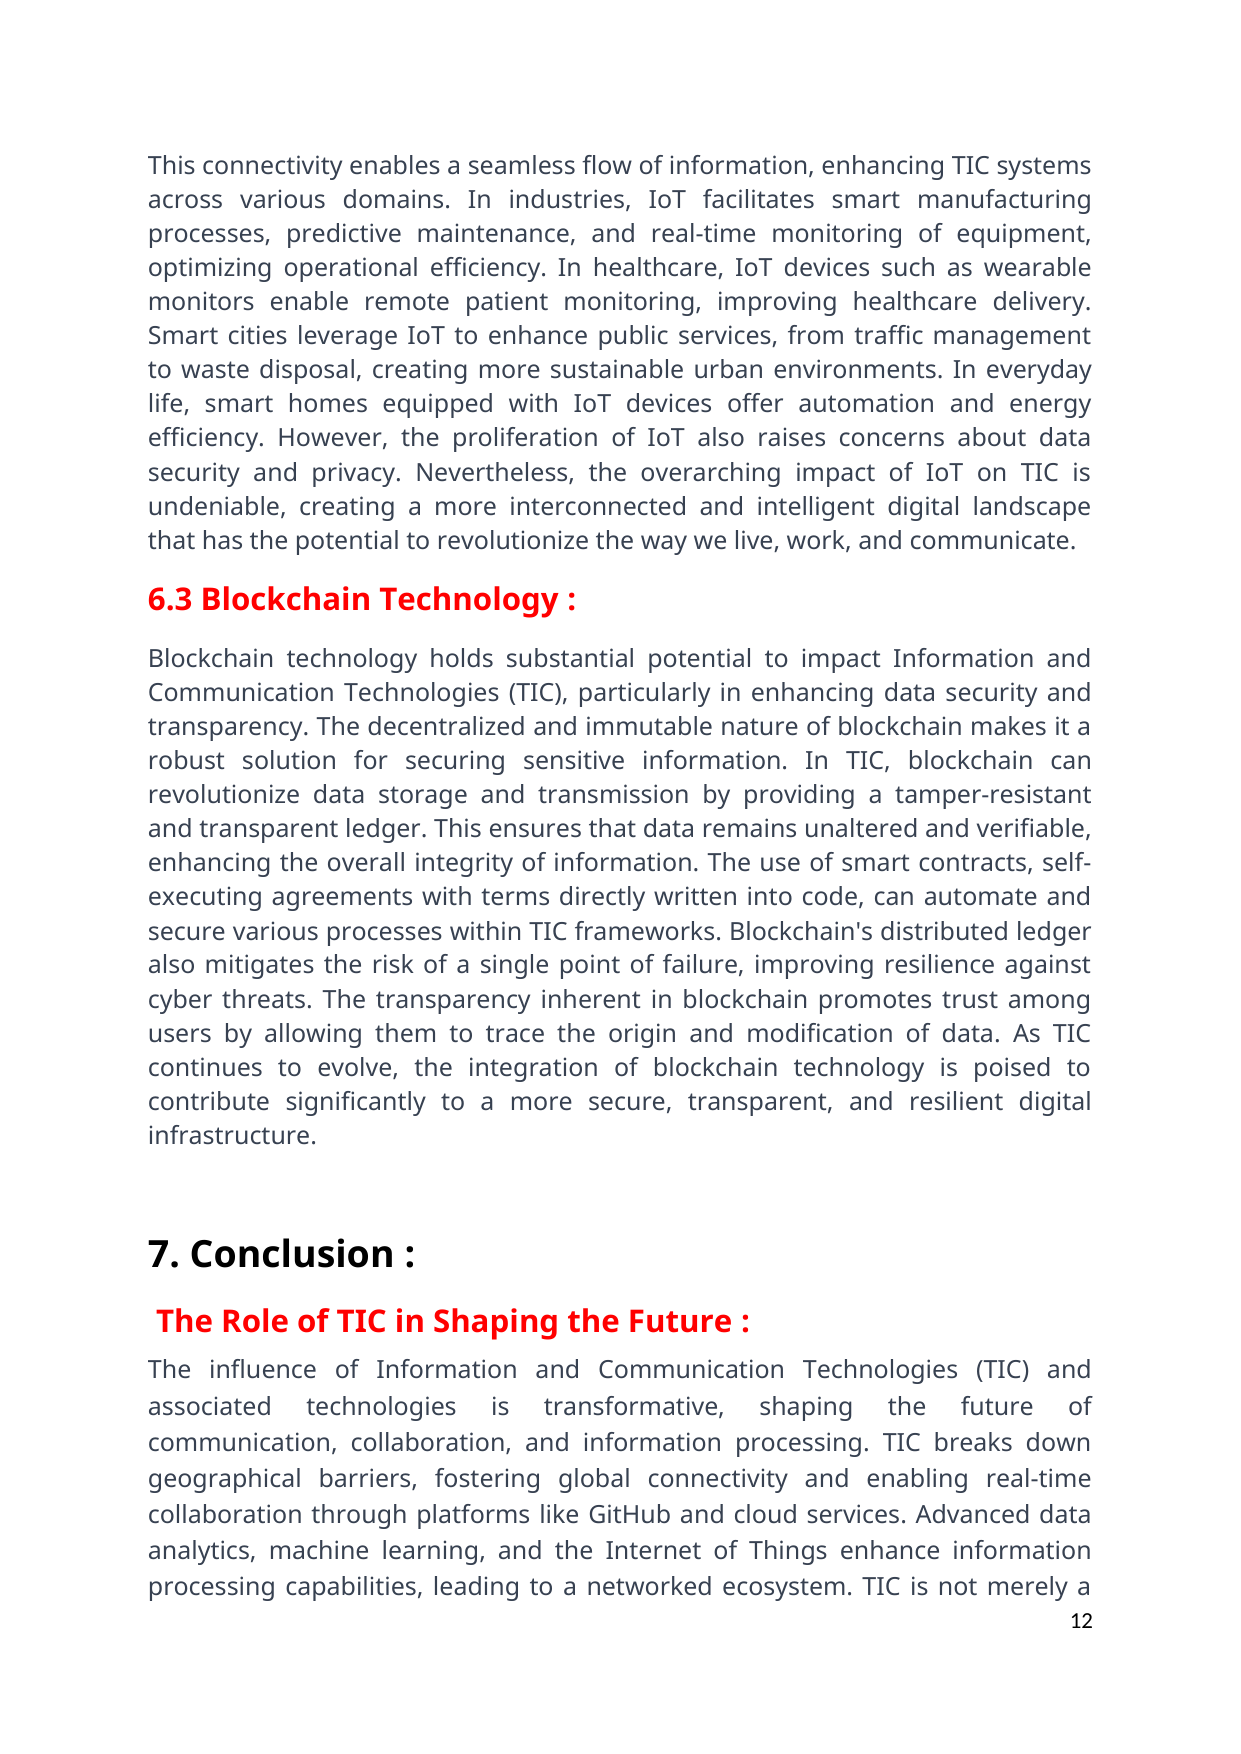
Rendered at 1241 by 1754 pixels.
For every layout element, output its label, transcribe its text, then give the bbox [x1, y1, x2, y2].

subtitle 7. Conclusion : [148, 1227, 1093, 1278]
subtitle The Role of TIC in Shaping the Future : [148, 1299, 1093, 1342]
subtitle Blockchain technology holds substantial potential to impact Information and Communication Technologies (TIC), particularly in enhancing data security and transparency. The decentralized and immutable nature of blockchain makes it a robust solution for securing sensitive information. In TIC, blockchain can revolutionize data storage and transmission by providing a tamper-resistant and transparent ledger. This ensures that data remains unaltered and verifiable, enhancing the overall integrity of information. The use of smart contracts, self-executing agreements with terms directly written into code, can automate and secure various processes within TIC frameworks. Blockchain's distributed ledger also mitigates the risk of a single point of failure, improving resilience against cyber threats. The transparency inherent in blockchain promotes trust among users by allowing them to trace the origin and modification of data. As TIC continues to evolve, the integration of blockchain technology is poised to contribute significantly to a more secure, transparent, and resilient digital infrastructure. [148, 641, 1093, 1152]
subtitle This connectivity enables a seamless flow of information, enhancing TIC systems across various domains. In industries, IoT facilitates smart manufacturing processes, predictive maintenance, and real-time monitoring of equipment, optimizing operational efficiency. In healthcare, IoT devices such as wearable monitors enable remote patient monitoring, improving healthcare delivery. Smart cities leverage IoT to enhance public services, from traffic management to waste disposal, creating more sustainable urban environments. In everyday life, smart homes equipped with IoT devices offer automation and energy efficiency. However, the proliferation of IoT also raises concerns about data security and privacy. Nevertheless, the overarching impact of IoT on TIC is undeniable, creating a more interconnected and intelligent digital landscape that has the potential to revolutionize the way we live, work, and communicate. [148, 148, 1093, 556]
text The influence of Information and Communication Technologies (TIC) and associated technologies is transformative, shaping the future of communication, collaboration, and information processing. TIC breaks down geographical barriers, fostering global connectivity and enabling real-time collaboration through platforms like GitHub and cloud services. Advanced data analytics, machine learning, and the Internet of Things enhance information processing capabilities, leading to a networked ecosystem. TIC is not merely a [148, 1352, 1093, 1602]
subtitle 6.3 Blockchain Technology : [148, 577, 1093, 620]
